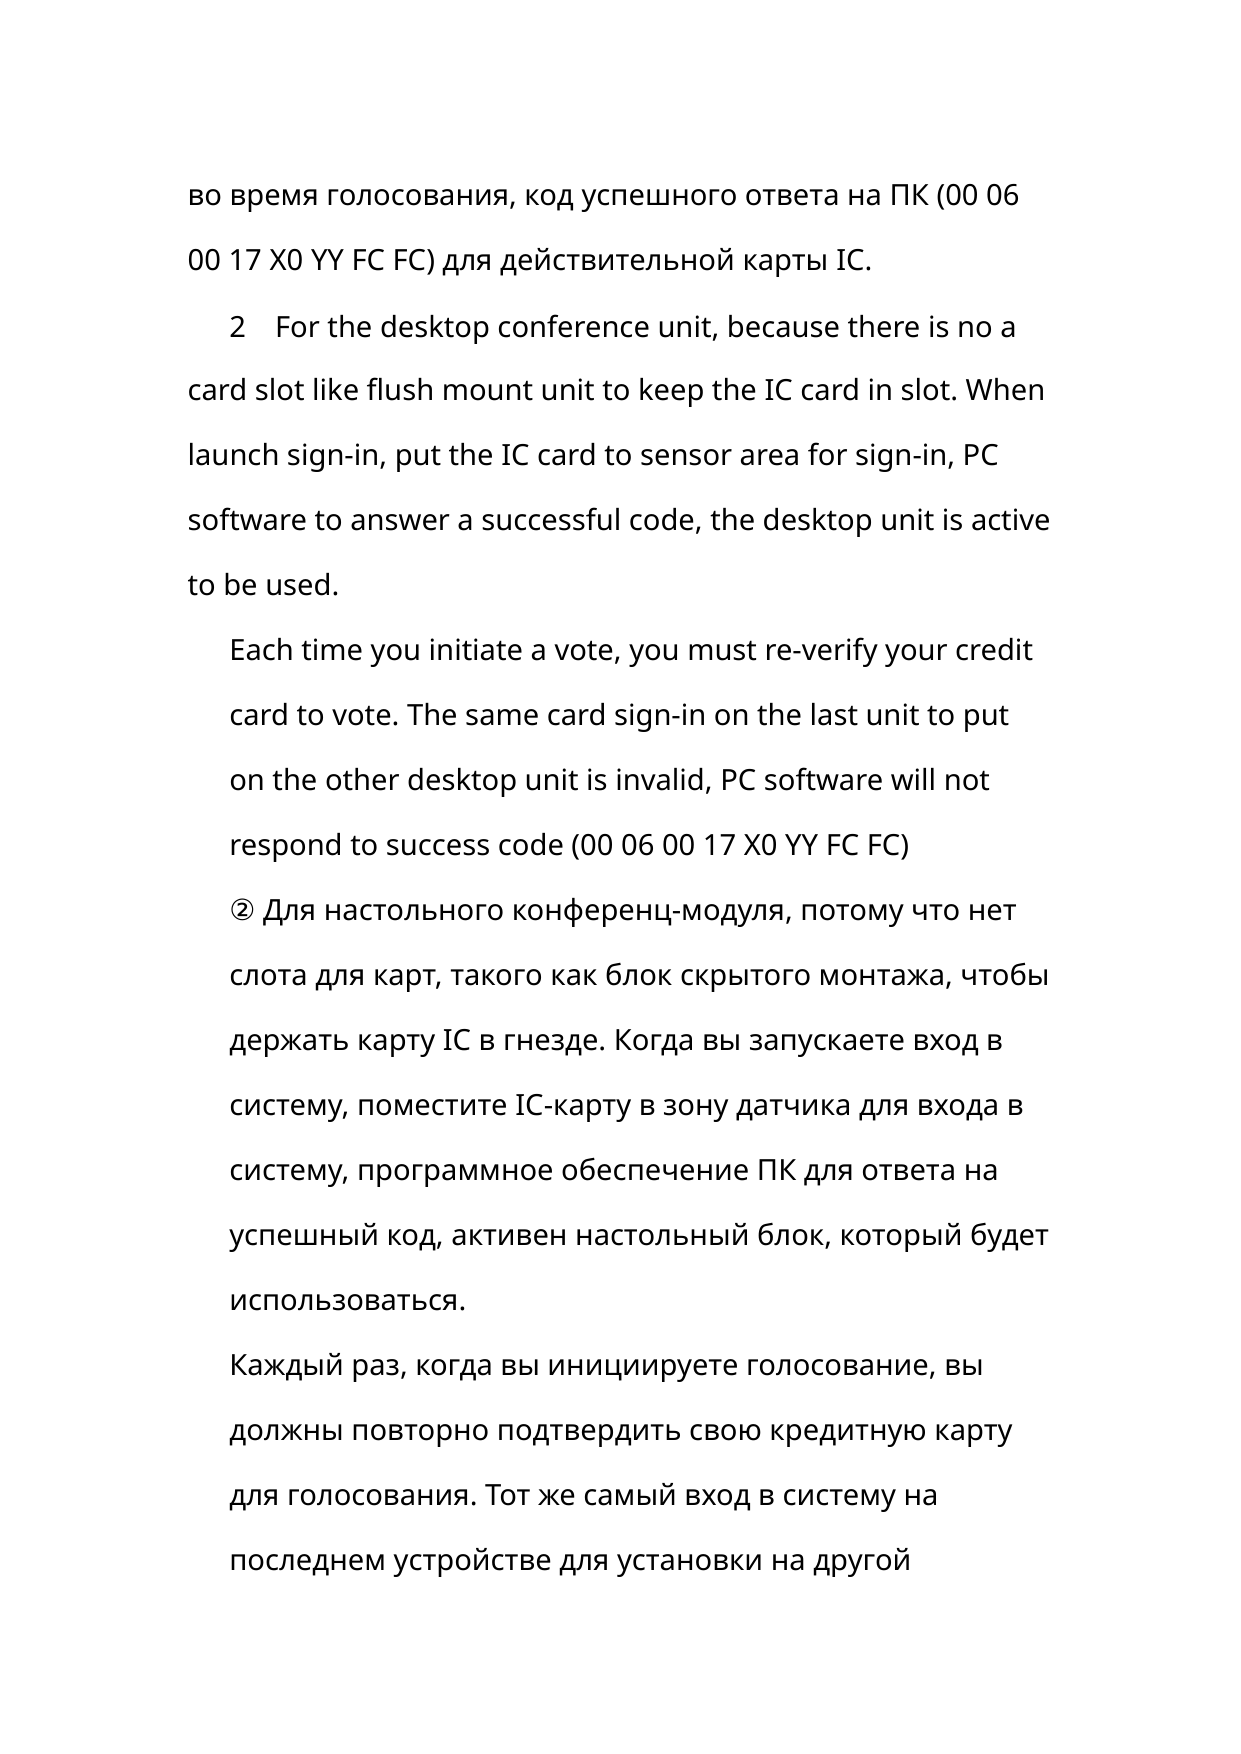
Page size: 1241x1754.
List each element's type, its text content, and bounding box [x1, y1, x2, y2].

text Каждый раз, когда вы инициируете голосование, вы должны повторно подтвердить свою кредитную карту для голосования. Тот же самый вход в систему на последнем устройстве для установки на другой [229, 1332, 1053, 1592]
list For the desktop conference unit, because there is no a card slot like flush mount unit to keep the IC card in slot. When launch sign-in, put the IC card to sensor area for sign-in, PC software to answer a successful code, the desktop unit is active to be used. [187, 292, 1053, 617]
text ② Для настольного конференц-модуля, потому что нет слота для карт, такого как блок скрытого монтажа, чтобы держать карту IC в гнезде. Когда вы запускаете вход в систему, поместите IC-карту в зону датчика для входа в систему, программное обеспечение ПК для ответа на успешный код, активен настольный блок, который будет использоваться. [229, 877, 1053, 1332]
text во время голосования, код успешного ответа на ПК (00 06 00 17 X0 YY FC FC) для действительной карты IC. [187, 162, 1053, 292]
text Each time you initiate a vote, you must re-verify your credit card to vote. The same card sign-in on the last unit to put on the other desktop unit is invalid, PC software will not respond to success code (00 06 00 17 X0 YY FC FC) [229, 617, 1053, 877]
